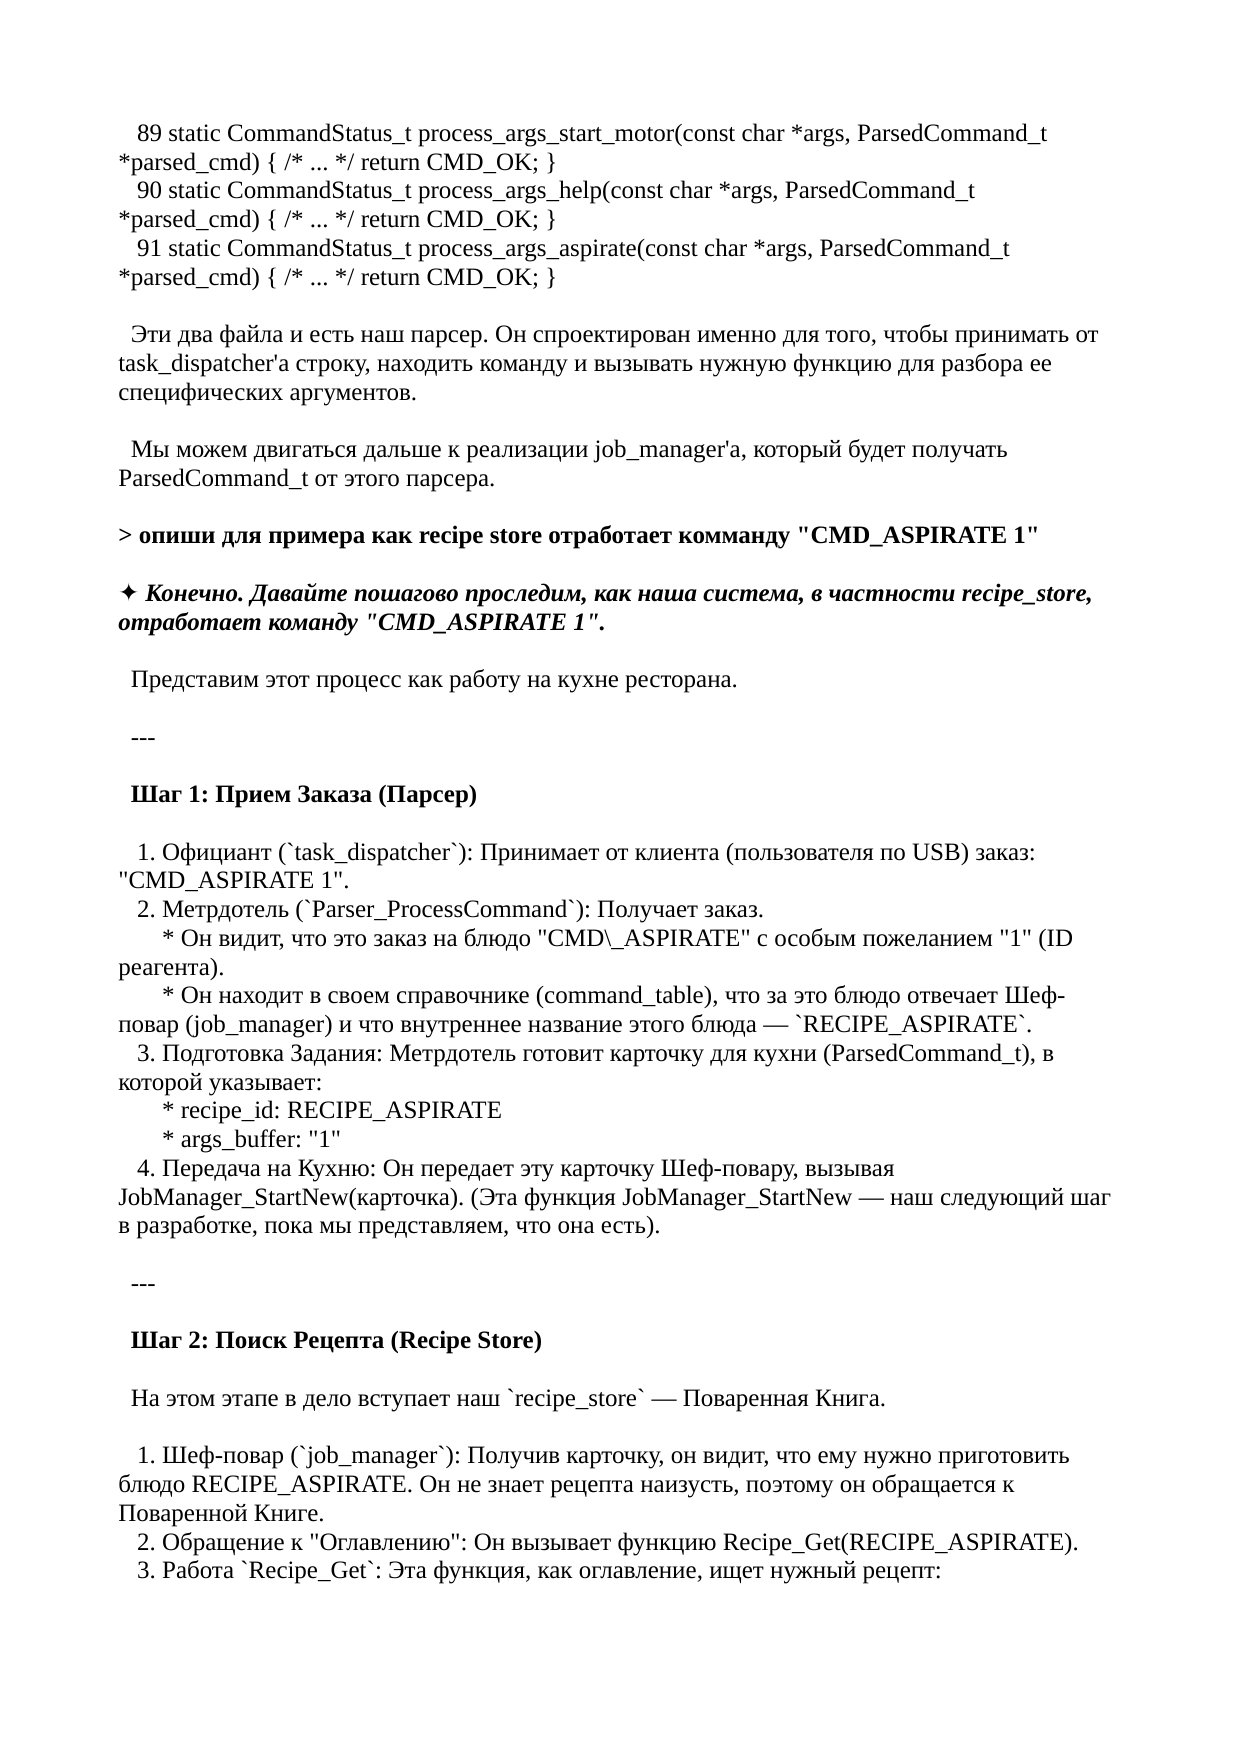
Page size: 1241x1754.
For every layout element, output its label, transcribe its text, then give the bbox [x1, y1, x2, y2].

text 4. Передача на Кухню: Он передает эту карточку Шеф-повару, вызывая JobManager_StartNew(карточка). (Эта функция JobManager_StartNew — наш следующий шаг в разработке, пока мы представляем, что она есть). [118, 1153, 1122, 1239]
text На этом этапе в дело вступает наш `recipe_store` — Поваренная Книга. [118, 1383, 1122, 1412]
text Мы можем двигаться дальше к реализации job_manager'а, который будет получать ParsedCommand_t от этого парсера. [118, 434, 1122, 492]
text Эти два файла и есть наш парсер. Он спроектирован именно для того, чтобы принимать от task_dispatcher'а строку, находить команду и вызывать нужную функцию для разбора ее специфических аргументов. [118, 319, 1122, 406]
text * recipe_id: RECIPE_ASPIRATE [118, 1096, 1122, 1124]
text > опиши для примера как recipe store отработает комманду "CMD_ASPIRATE 1" [118, 521, 1122, 549]
text 1. Шеф-повар (`job_manager`): Получив карточку, он видит, что ему нужно приготовить блюдо RECIPE_ASPIRATE. Он не знает рецепта наизусть, поэтому он обращается к Поваренной Книге. [118, 1441, 1122, 1527]
text 90 static CommandStatus_t process_args_help(const char *args, ParsedCommand_t *parsed_cmd) { /* ... */ return CMD_OK; } [118, 176, 1122, 233]
text 2. Метрдотель (`Parser_ProcessCommand`): Получает заказ. [118, 894, 1122, 923]
text 3. Подготовка Задания: Метрдотель готовит карточку для кухни (ParsedCommand_t), в которой указывает: [118, 1038, 1122, 1096]
text 89 static CommandStatus_t process_args_start_motor(const char *args, ParsedCommand_t *parsed_cmd) { /* ... */ return CMD_OK; } [118, 118, 1122, 176]
text 2. Обращение к "Оглавлению": Он вызывает функцию Recipe_Get(RECIPE_ASPIRATE). [118, 1527, 1122, 1556]
text * Он видит, что это заказ на блюдо "CMD\_ASPIRATE" с особым пожеланием "1" (ID реагента). [118, 923, 1122, 981]
text 1. Официант (`task_dispatcher`): Принимает от клиента (пользователя по USB) заказ: "CMD_ASPIRATE 1". [118, 837, 1122, 894]
text --- [118, 722, 1122, 751]
text 3. Работа `Recipe_Get`: Эта функция, как оглавление, ищет нужный рецепт: [118, 1556, 1122, 1584]
text --- [118, 1268, 1122, 1297]
text Шаг 2: Поиск Рецепта (Recipe Store) [118, 1326, 1122, 1354]
text 91 static CommandStatus_t process_args_aspirate(const char *args, ParsedCommand_t *parsed_cmd) { /* ... */ return CMD_OK; } [118, 233, 1122, 291]
text * Он находит в своем справочнике (command_table), что за это блюдо отвечает Шеф-повар (job_manager) и что внутреннее название этого блюда — `RECIPE_ASPIRATE`. [118, 981, 1122, 1038]
text Представим этот процесс как работу на кухне ресторана. [118, 664, 1122, 693]
text ✦ Конечно. Давайте пошагово проследим, как наша система, в частности recipe_store, отработает команду "CMD_ASPIRATE 1". [118, 578, 1122, 636]
text Шаг 1: Прием Заказа (Парсер) [118, 779, 1122, 808]
text * args_buffer: "1" [118, 1124, 1122, 1153]
